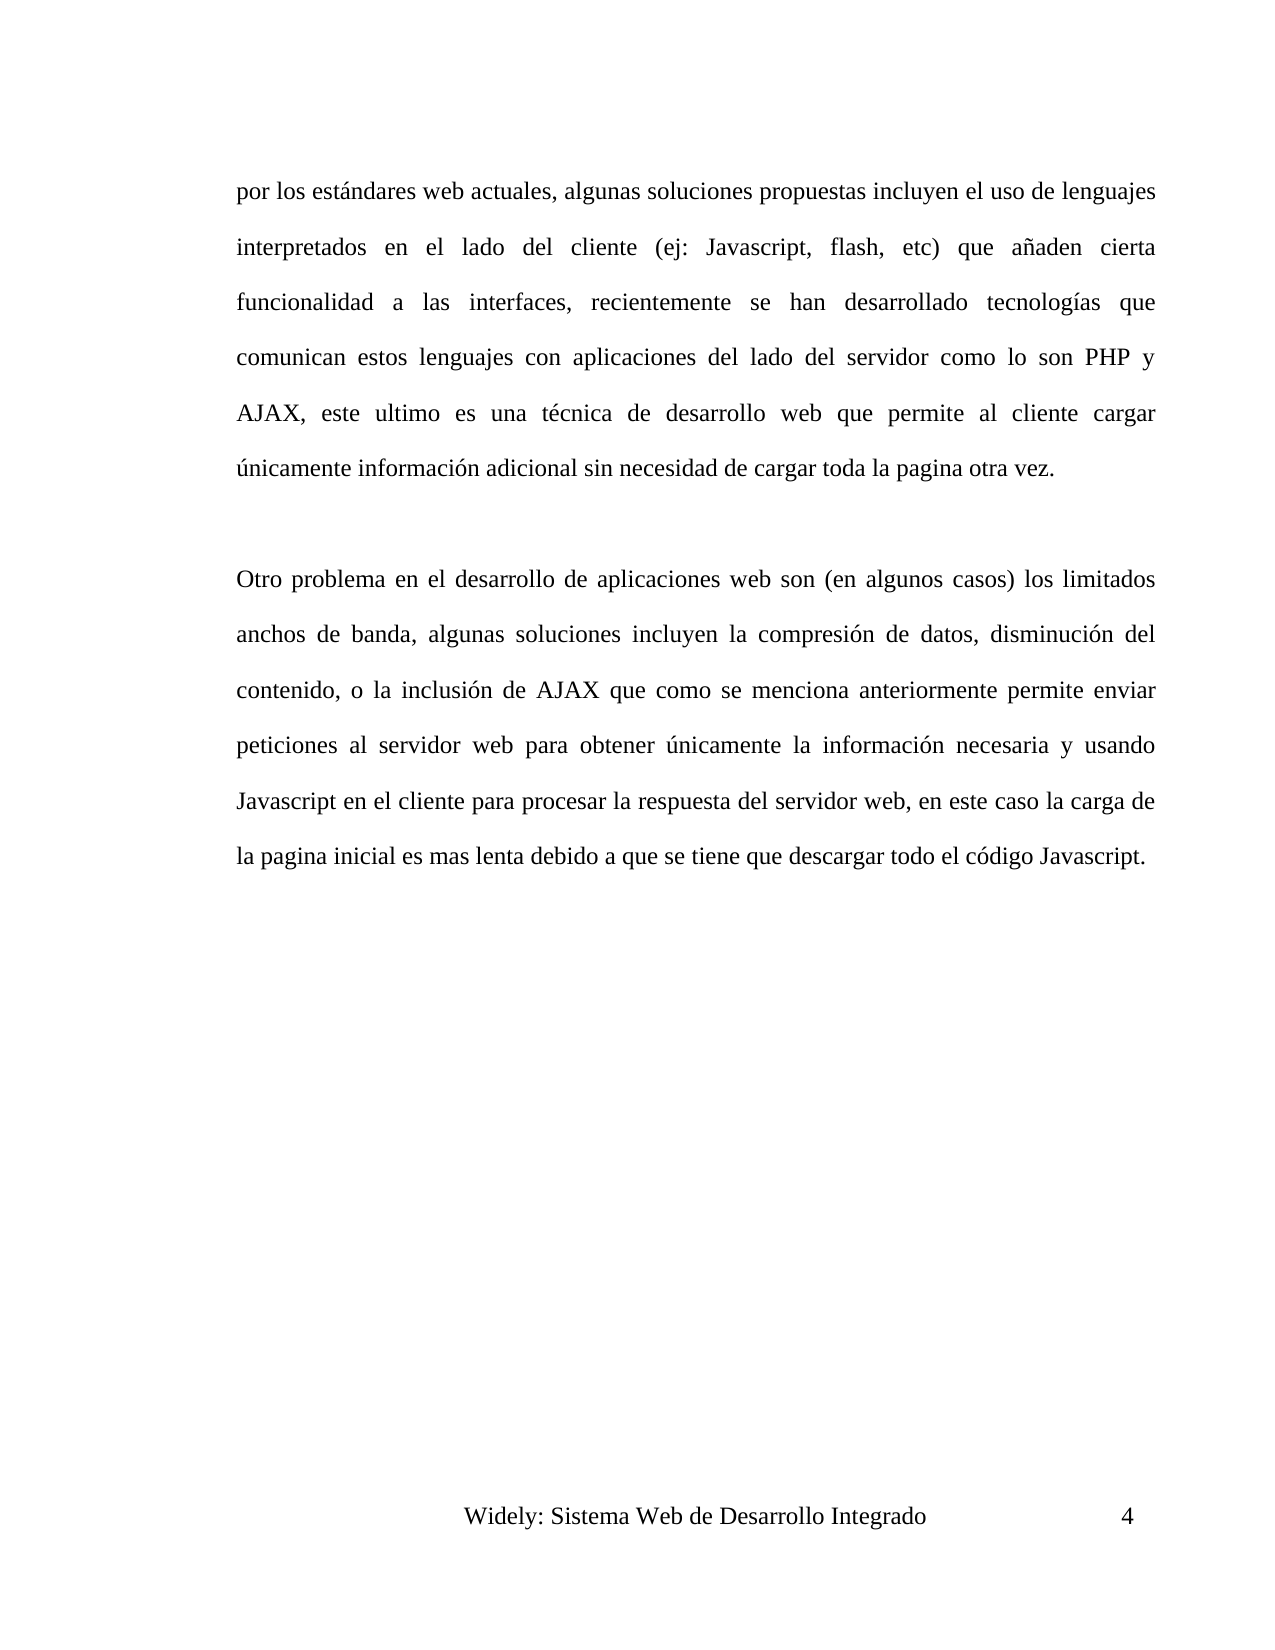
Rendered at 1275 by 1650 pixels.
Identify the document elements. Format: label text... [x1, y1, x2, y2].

text por los estándares web actuales, algunas soluciones propuestas incluyen el uso de lenguajes interpretados en el lado del cliente (ej: Javascript, flash, etc) que añaden cierta funcionalidad a las interfaces, recientemente se han desarrollado tecnologías que comunican estos lenguajes con aplicaciones del lado del servidor como lo son PHP y AJAX, este ultimo es una técnica de desarrollo web que permite al cliente cargar únicamente información adicional sin necesidad de cargar toda la pagina otra vez. [236, 177, 1157, 482]
text Otro problema en el desarrollo de aplicaciones web son (en algunos casos) los limitados anchos de banda, algunas soluciones incluyen la compresión de datos, disminución del contenido, o la inclusión de AJAX que como se menciona anteriormente permite enviar peticiones al servidor web para obtener únicamente la información necesaria y usando Javascript en el cliente para procesar la respuesta del servidor web, en este caso la carga de la pagina inicial es mas lenta debido a que se tiene que descargar todo el código Javascript. [236, 565, 1157, 870]
